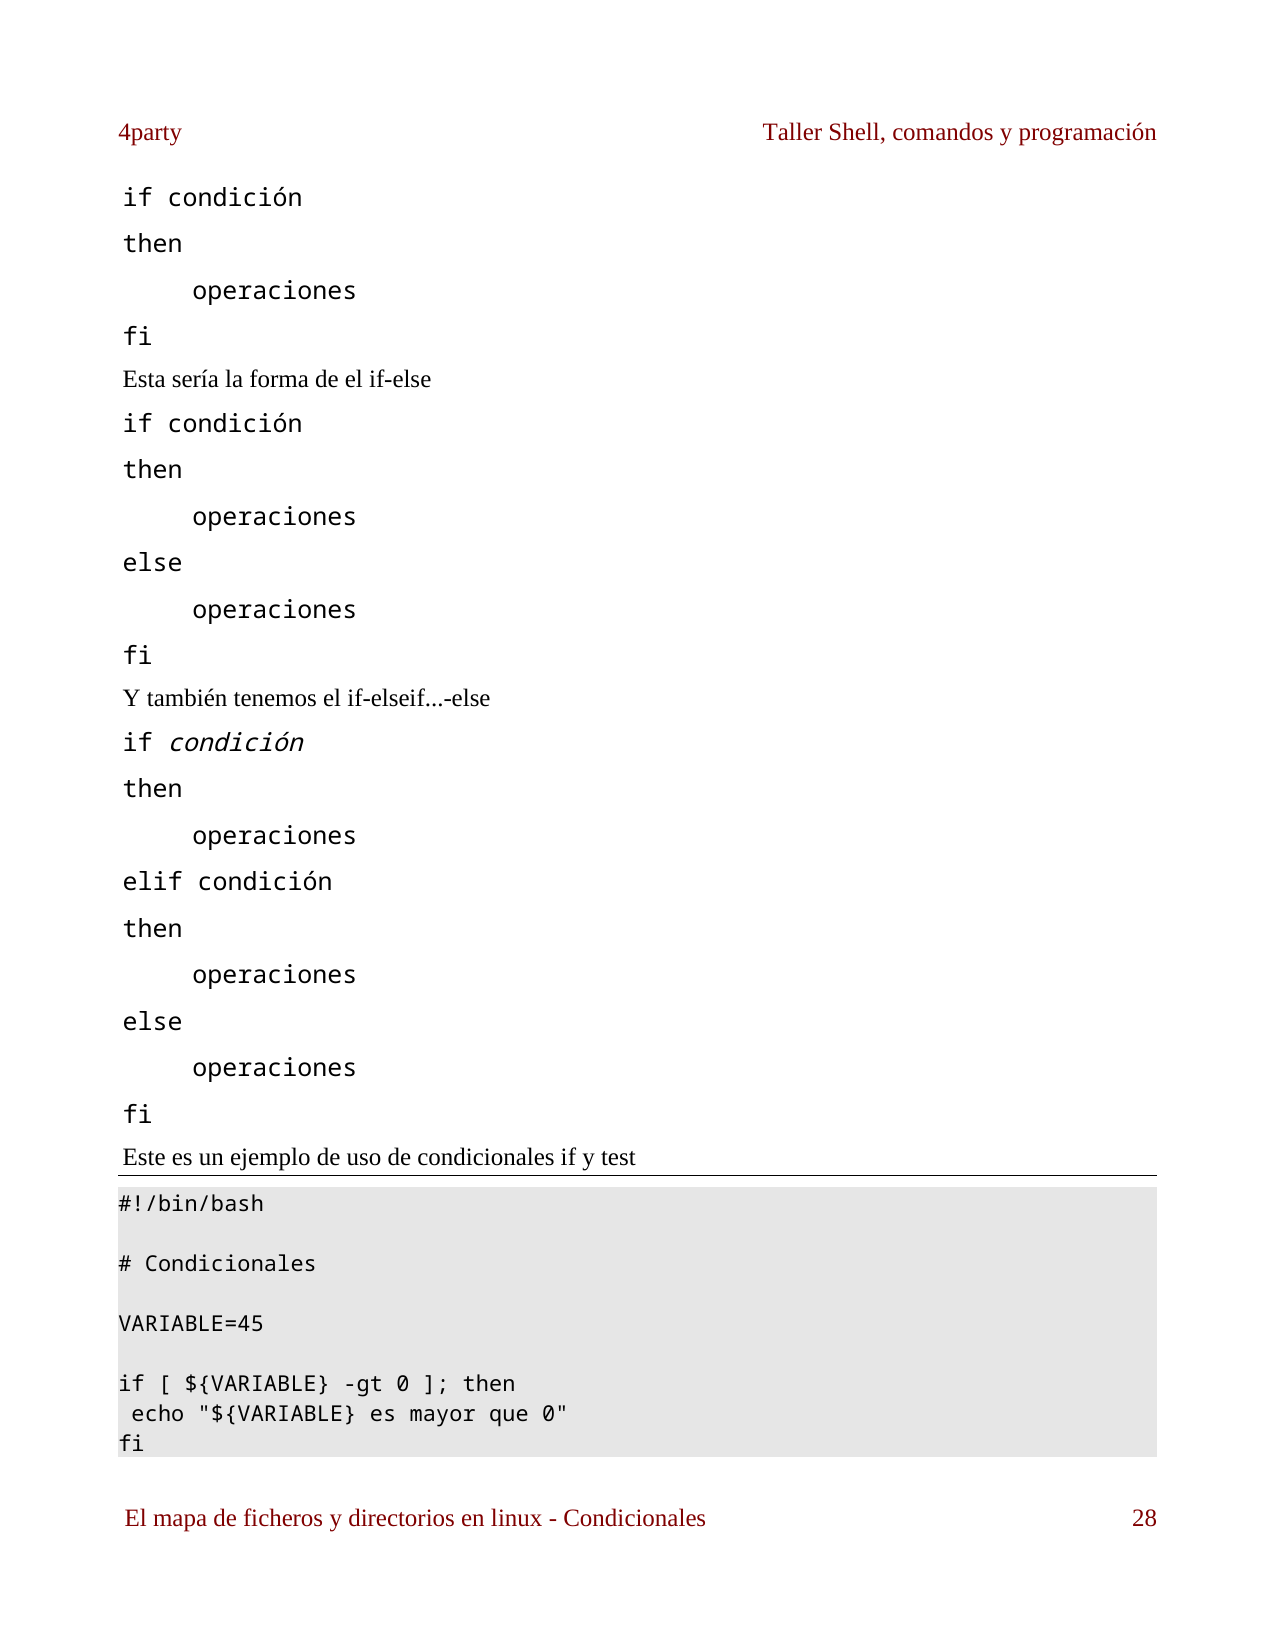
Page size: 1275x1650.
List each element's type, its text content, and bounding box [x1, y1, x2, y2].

text operaciones [118, 268, 1157, 307]
text operaciones [118, 587, 1157, 626]
text #!/bin/bash [118, 1187, 1157, 1217]
text operaciones [118, 953, 1157, 991]
text fi [118, 1092, 1157, 1130]
text fi [118, 634, 1157, 672]
text elif condición [118, 860, 1157, 898]
text else [118, 541, 1157, 579]
text operaciones [118, 494, 1157, 533]
text then [118, 222, 1157, 260]
text fi [118, 1427, 1157, 1457]
text else [118, 999, 1157, 1037]
text VARIABLE=45 [118, 1307, 1157, 1337]
text then [118, 906, 1157, 944]
text # Condicionales [118, 1247, 1157, 1277]
text fi [118, 315, 1157, 353]
text Y también tenemos el if-elseif...-else [118, 680, 1157, 712]
text then [118, 448, 1157, 486]
text if condición [118, 720, 1157, 759]
text if condición [118, 401, 1157, 440]
text then [118, 767, 1157, 805]
text echo "${VARIABLE} es mayor que 0" [118, 1397, 1157, 1427]
text Este es un ejemplo de uso de condicionales if y test [118, 1138, 1157, 1175]
text operaciones [118, 813, 1157, 852]
text if [ ${VARIABLE} -gt 0 ]; then [118, 1367, 1157, 1397]
text if condición [118, 175, 1157, 214]
text operaciones [118, 1046, 1157, 1084]
text Esta sería la forma de el if-else [118, 361, 1157, 393]
